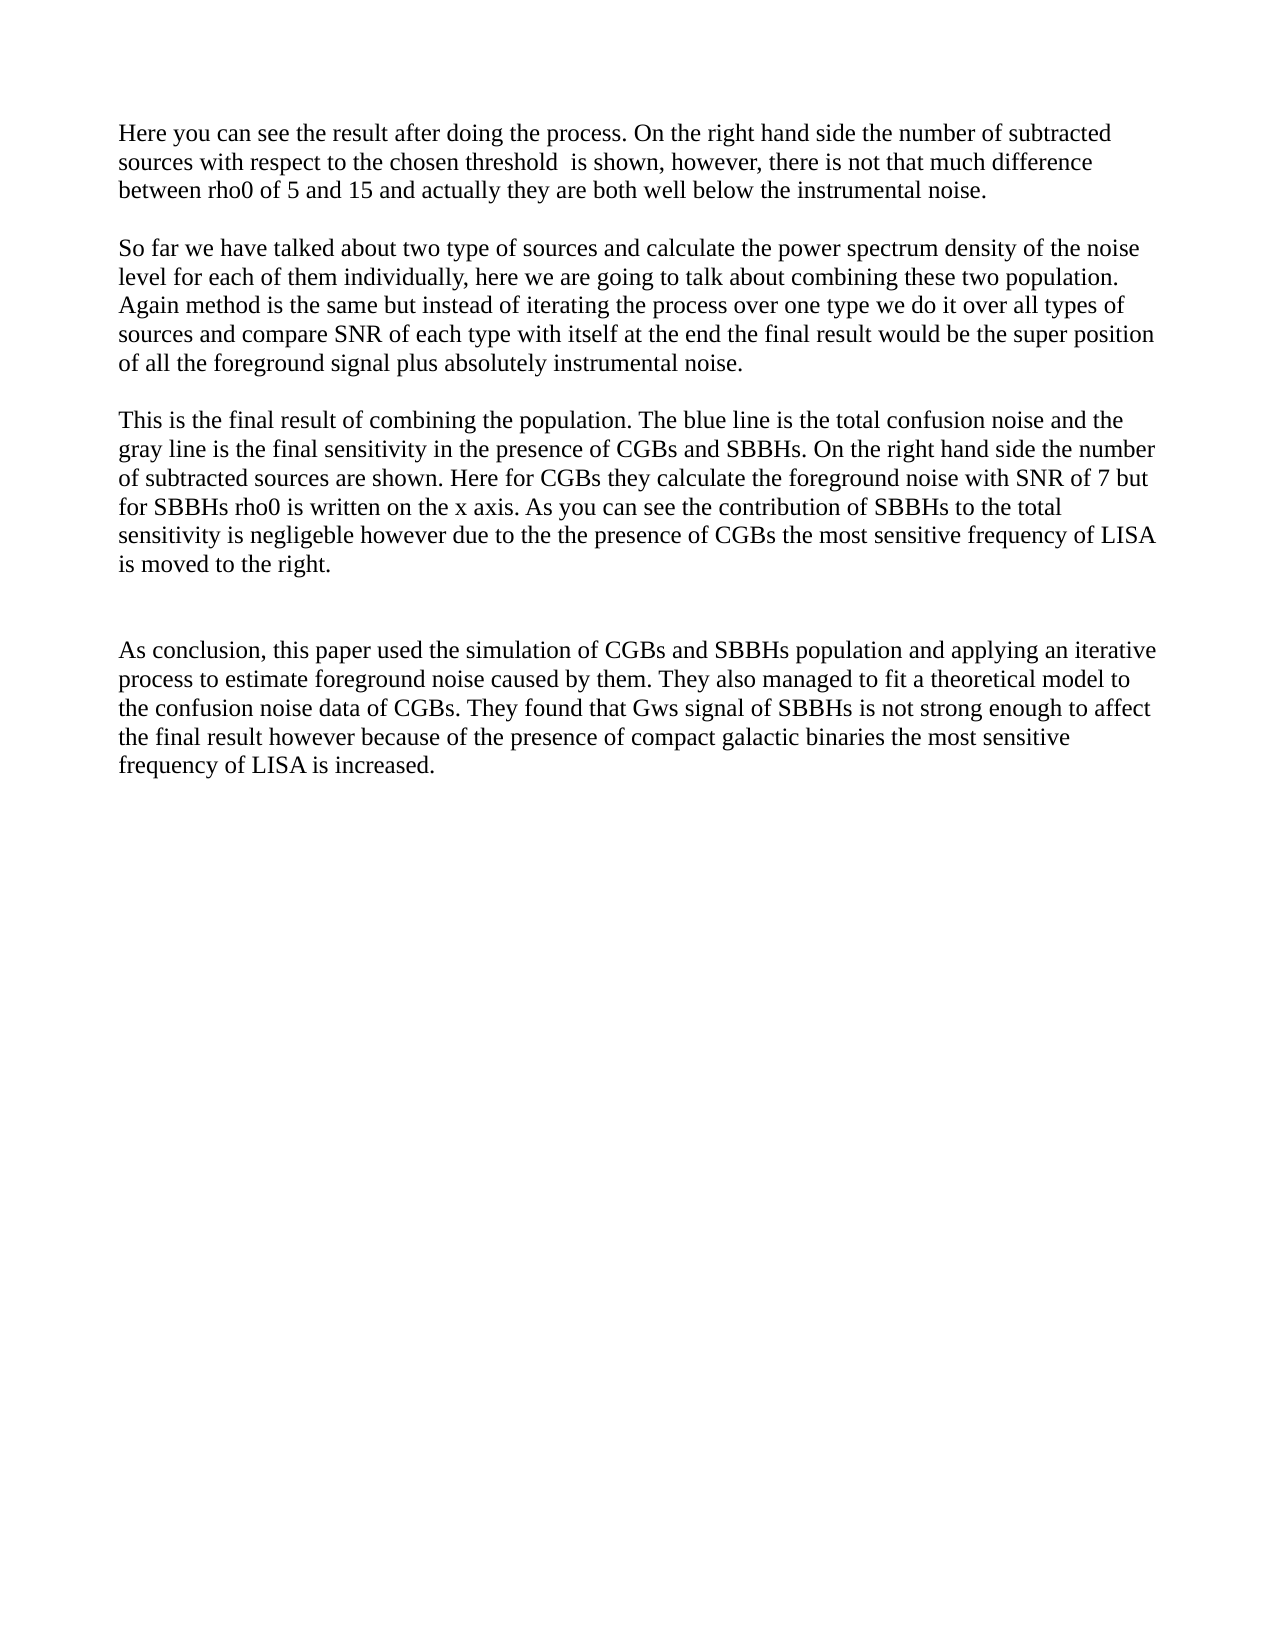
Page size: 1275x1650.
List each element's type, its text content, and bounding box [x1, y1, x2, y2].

text Here you can see the result after doing the process. On the right hand side the number of subtracted sources with respect to the chosen threshold is shown, however, there is not that much difference between rho0 of 5 and 15 and actually they are both well below the instrumental noise. [118, 118, 1157, 204]
text As conclusion, this paper used the simulation of CGBs and SBBHs population and applying an iterative process to estimate foreground noise caused by them. They also managed to fit a theoretical model to the confusion noise data of CGBs. They found that Gws signal of SBBHs is not strong enough to affect the final result however because of the presence of compact galactic binaries the most sensitive frequency of LISA is increased. [118, 636, 1157, 779]
text This is the final result of combining the population. The blue line is the total confusion noise and the gray line is the final sensitivity in the presence of CGBs and SBBHs. On the right hand side the number of subtracted sources are shown. Here for CGBs they calculate the foreground noise with SNR of 7 but for SBBHs rho0 is written on the x axis. As you can see the contribution of SBBHs to the total sensitivity is negligeble however due to the the presence of CGBs the most sensitive frequency of LISA is moved to the right. [118, 406, 1157, 578]
text So far we have talked about two type of sources and calculate the power spectrum density of the noise level for each of them individually, here we are going to talk about combining these two population. Again method is the same but instead of iterating the process over one type we do it over all types of sources and compare SNR of each type with itself at the end the final result would be the super position of all the foreground signal plus absolutely instrumental noise. [118, 233, 1157, 377]
